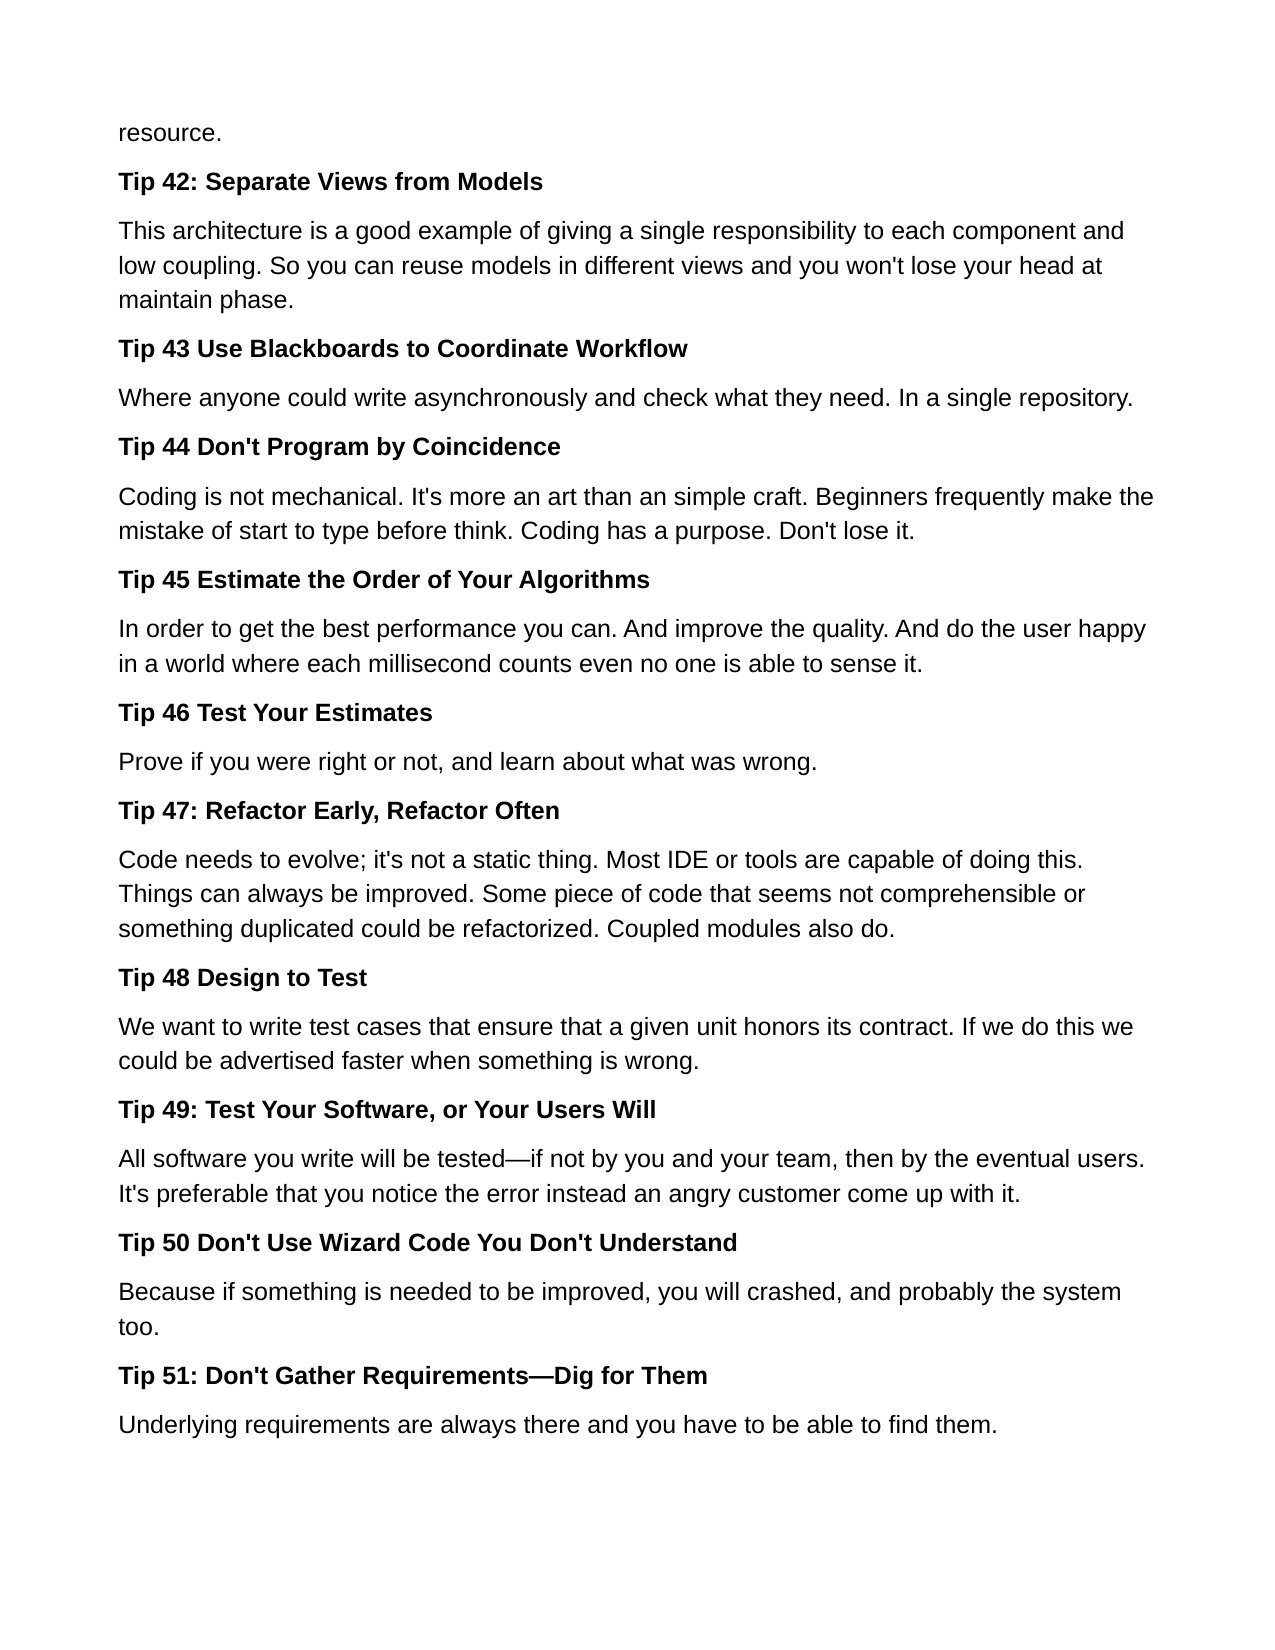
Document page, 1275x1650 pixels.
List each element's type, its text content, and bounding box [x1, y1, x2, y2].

text resource. [118, 118, 1157, 147]
text Tip 45 Estimate the Order of Your Algorithms [118, 565, 1157, 594]
text Tip 43 Use Blackboards to Coordinate Workflow [118, 334, 1157, 363]
text Tip 49: Test Your Software, or Your Users Will [118, 1095, 1157, 1124]
text Underlying requirements are always there and you have to be able to find them. [118, 1410, 1157, 1438]
text In order to get the best performance you can. And improve the quality. And do the user happy in a world where each millisecond counts even no one is able to sense it. [118, 614, 1157, 677]
text Prove if you were right or not, and learn about what was wrong. [118, 747, 1157, 775]
text Tip 48 Design to Test [118, 963, 1157, 992]
text Where anyone could write asynchronously and check what they need. In a single repository. [118, 383, 1157, 412]
text Tip 42: Separate Views from Models [118, 167, 1157, 196]
text Tip 46 Test Your Estimates [118, 698, 1157, 726]
text This architecture is a good example of giving a single responsibility to each component and low coupling. So you can reuse models in different views and you won't lose your head at maintain phase. [118, 216, 1157, 314]
text Because if something is needed to be improved, you will crashed, and probably the system too. [118, 1277, 1157, 1340]
text We want to write test cases that ensure that a given unit honors its contract. If we do this we could be advertised faster when something is wrong. [118, 1012, 1157, 1075]
text Coding is not mechanical. It's more an art than an simple craft. Beginners frequently make the mistake of start to type before think. Coding has a purpose. Don't lose it. [118, 481, 1157, 545]
text Tip 44 Don't Program by Coincidence [118, 432, 1157, 461]
text Code needs to evolve; it's not a static thing. Most IDE or tools are capable of doing this. Things can always be improved. Some piece of code that seems not comprehensible or something duplicated could be refactorized. Coupled modules also do. [118, 845, 1157, 942]
text Tip 51: Don't Gather Requirements—Dig for Them [118, 1361, 1157, 1389]
text All software you write will be tested—if not by you and your team, then by the eventual users. It's preferable that you notice the error instead an angry customer come up with it. [118, 1144, 1157, 1208]
text Tip 50 Don't Use Wizard Code You Don't Understand [118, 1228, 1157, 1257]
text Tip 47: Refactor Early, Refactor Often [118, 796, 1157, 824]
